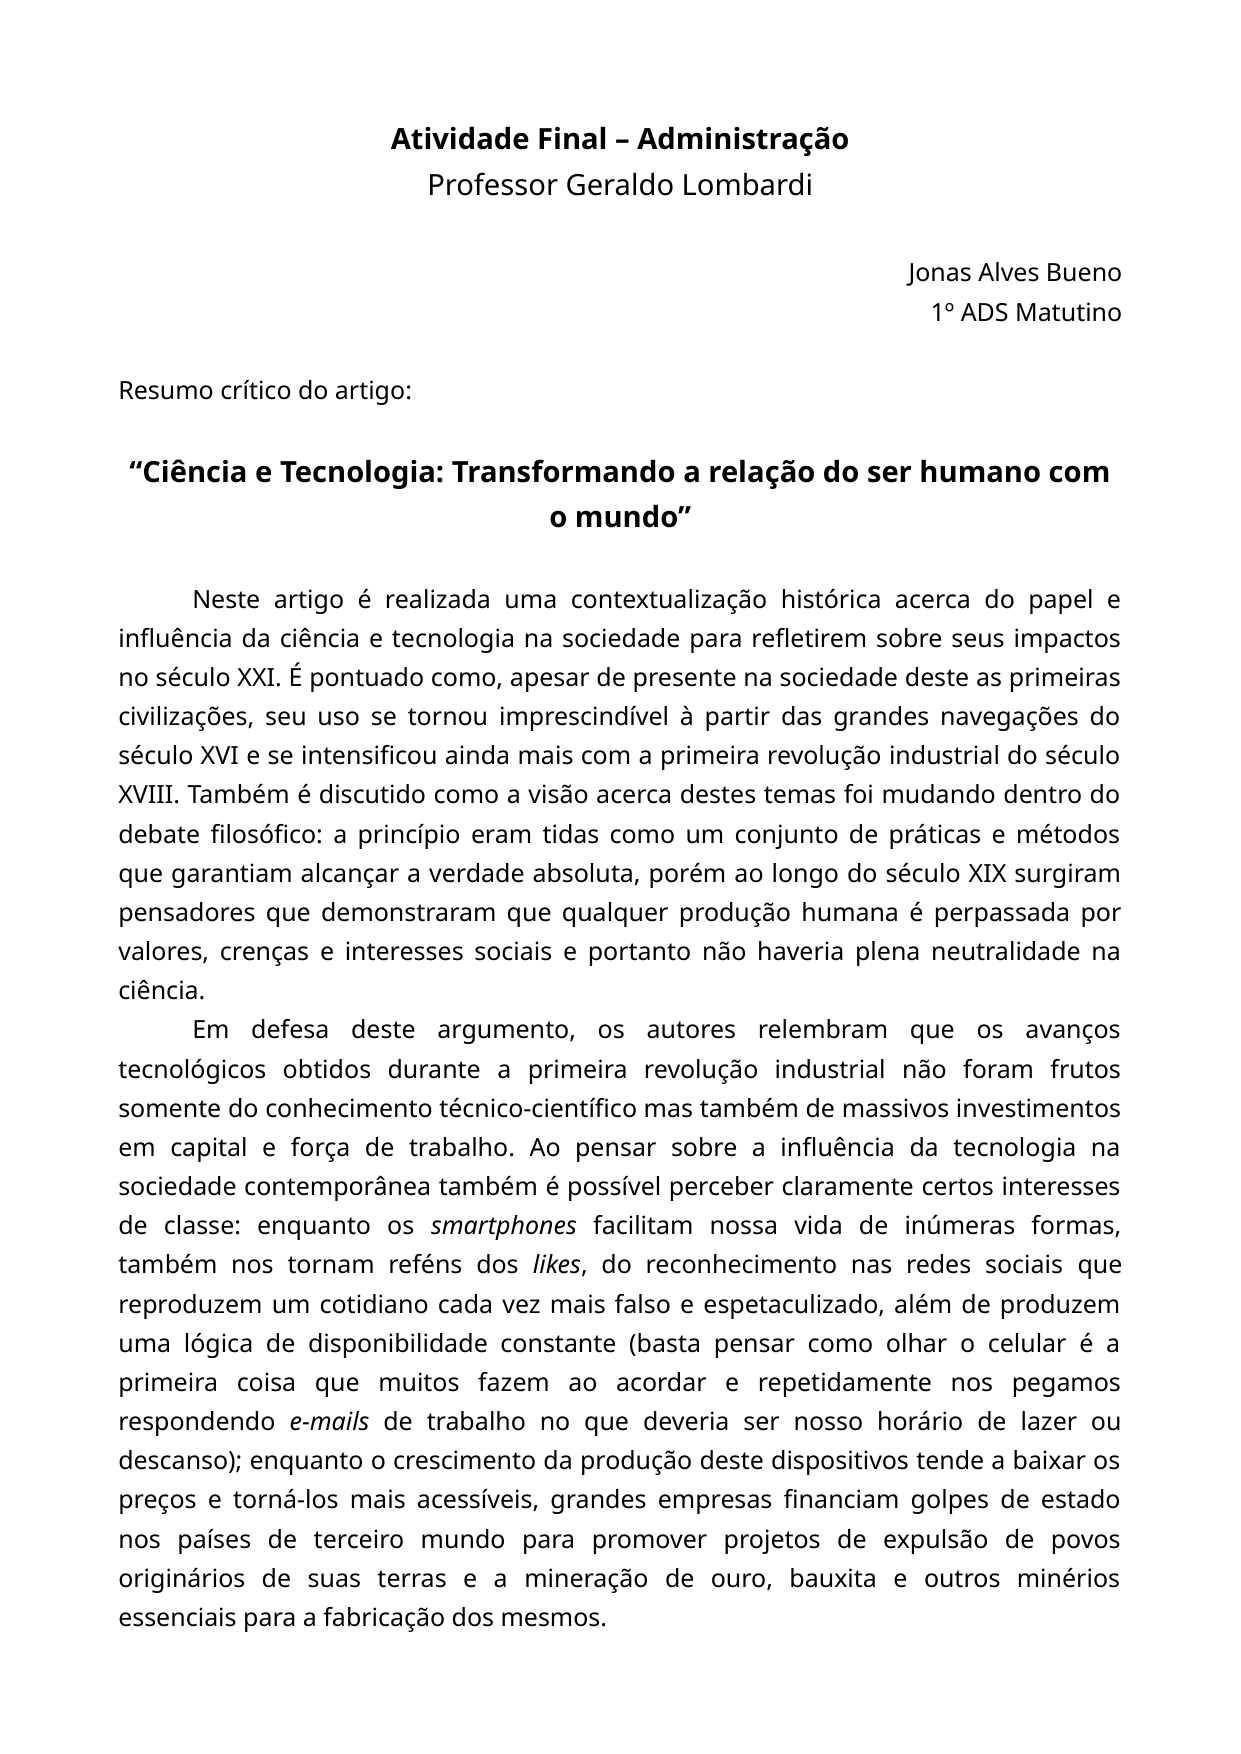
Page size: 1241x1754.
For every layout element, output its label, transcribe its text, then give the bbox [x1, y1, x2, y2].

text 1º ADS Matutino [118, 294, 1122, 328]
text Em defesa deste argumento, os autores relembram que os avanços tecnológicos obtidos durante a primeira revolução industrial não foram frutos somente do conhecimento técnico-científico mas também de massivos investimentos em capital e força de trabalho. Ao pensar sobre a influência da tecnologia na sociedade contemporânea também é possível perceber claramente certos interesses de classe: enquanto os smartphones facilitam nossa vida de inúmeras formas, também nos tornam reféns dos likes, do reconhecimento nas redes sociais que reproduzem um cotidiano cada vez mais falso e espetaculizado, além de produzem uma lógica de disponibilidade constante (basta pensar como olhar o celular é a primeira coisa que muitos fazem ao acordar e repetidamente nos pegamos respondendo e-mails de trabalho no que deveria ser nosso horário de lazer ou descanso); enquanto o crescimento da produção deste dispositivos tende a baixar os preços e torná-los mais acessíveis, grandes empresas financiam golpes de estado nos países de terceiro mundo para promover projetos de expulsão de povos originários de suas terras e a mineração de ouro, bauxita e outros minérios essenciais para a fabricação dos mesmos. [118, 1012, 1122, 1634]
text Resumo crítico do artigo: [118, 372, 1122, 407]
text “Ciência e Tecnologia: Transformando a relação do ser humano com o mundo” [118, 451, 1122, 536]
text Atividade Final – Administração [118, 118, 1122, 158]
text Professor Geraldo Lombardi [118, 164, 1122, 203]
text Jonas Alves Bueno [118, 255, 1122, 289]
text Neste artigo é realizada uma contextualização histórica acerca do papel e influência da ciência e tecnologia na sociedade para refletirem sobre seus impactos no século XXI. É pontuado como, apesar de presente na sociedade deste as primeiras civilizações, seu uso se tornou imprescindível à partir das grandes navegações do século XVI e se intensificou ainda mais com a primeira revolução industrial do século XVIII. Também é discutido como a visão acerca destes temas foi mudando dentro do debate filosófico: a princípio eram tidas como um conjunto de práticas e métodos que garantiam alcançar a verdade absoluta, porém ao longo do século XIX surgiram pensadores que demonstraram que qualquer produção humana é perpassada por valores, crenças e interesses sociais e portanto não haveria plena neutralidade na ciência. [118, 581, 1122, 1007]
